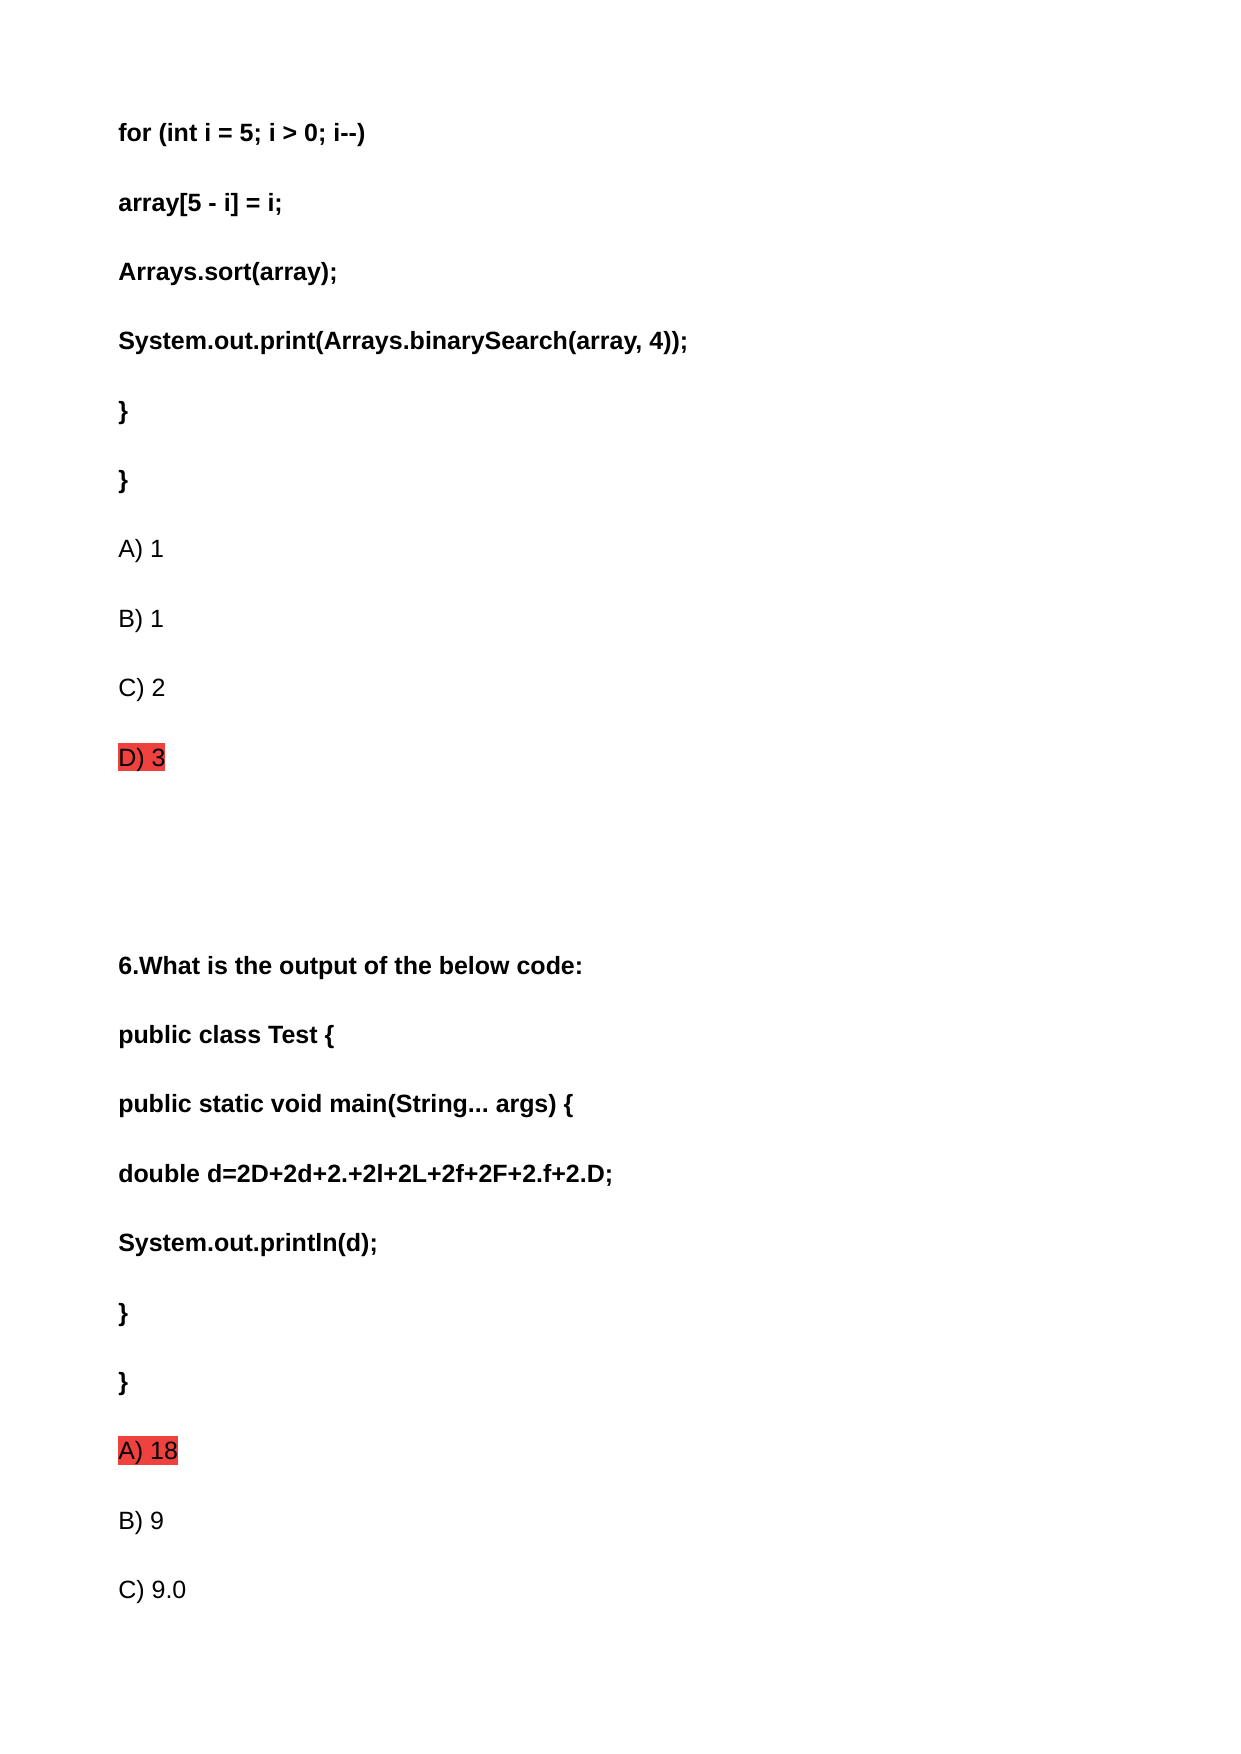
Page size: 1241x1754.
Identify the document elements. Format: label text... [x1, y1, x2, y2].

text C) 2 [118, 673, 1122, 702]
text public class Test { [118, 1020, 1122, 1049]
text A) 1 [118, 534, 1122, 563]
text array[5 - i] = i; [118, 187, 1122, 216]
text D) 3 [118, 742, 1122, 771]
text B) 1 [118, 604, 1122, 632]
text B) 9 [118, 1506, 1122, 1534]
text for (int i = 5; i > 0; i--) [118, 118, 1122, 147]
text public static void main(String... args) { [118, 1089, 1122, 1118]
text } [118, 1297, 1122, 1326]
text 6.What is the output of the below code: [118, 951, 1122, 979]
text Arrays.sort(array); [118, 257, 1122, 286]
text } [118, 1367, 1122, 1396]
text A) 18 [118, 1436, 1122, 1465]
text } [118, 465, 1122, 494]
text } [118, 396, 1122, 424]
text System.out.print(Arrays.binarySearch(array, 4)); [118, 326, 1122, 355]
text C) 9.0 [118, 1575, 1122, 1604]
text System.out.println(d); [118, 1228, 1122, 1257]
text double d=2D+2d+2.+2l+2L+2f+2F+2.f+2.D; [118, 1159, 1122, 1187]
